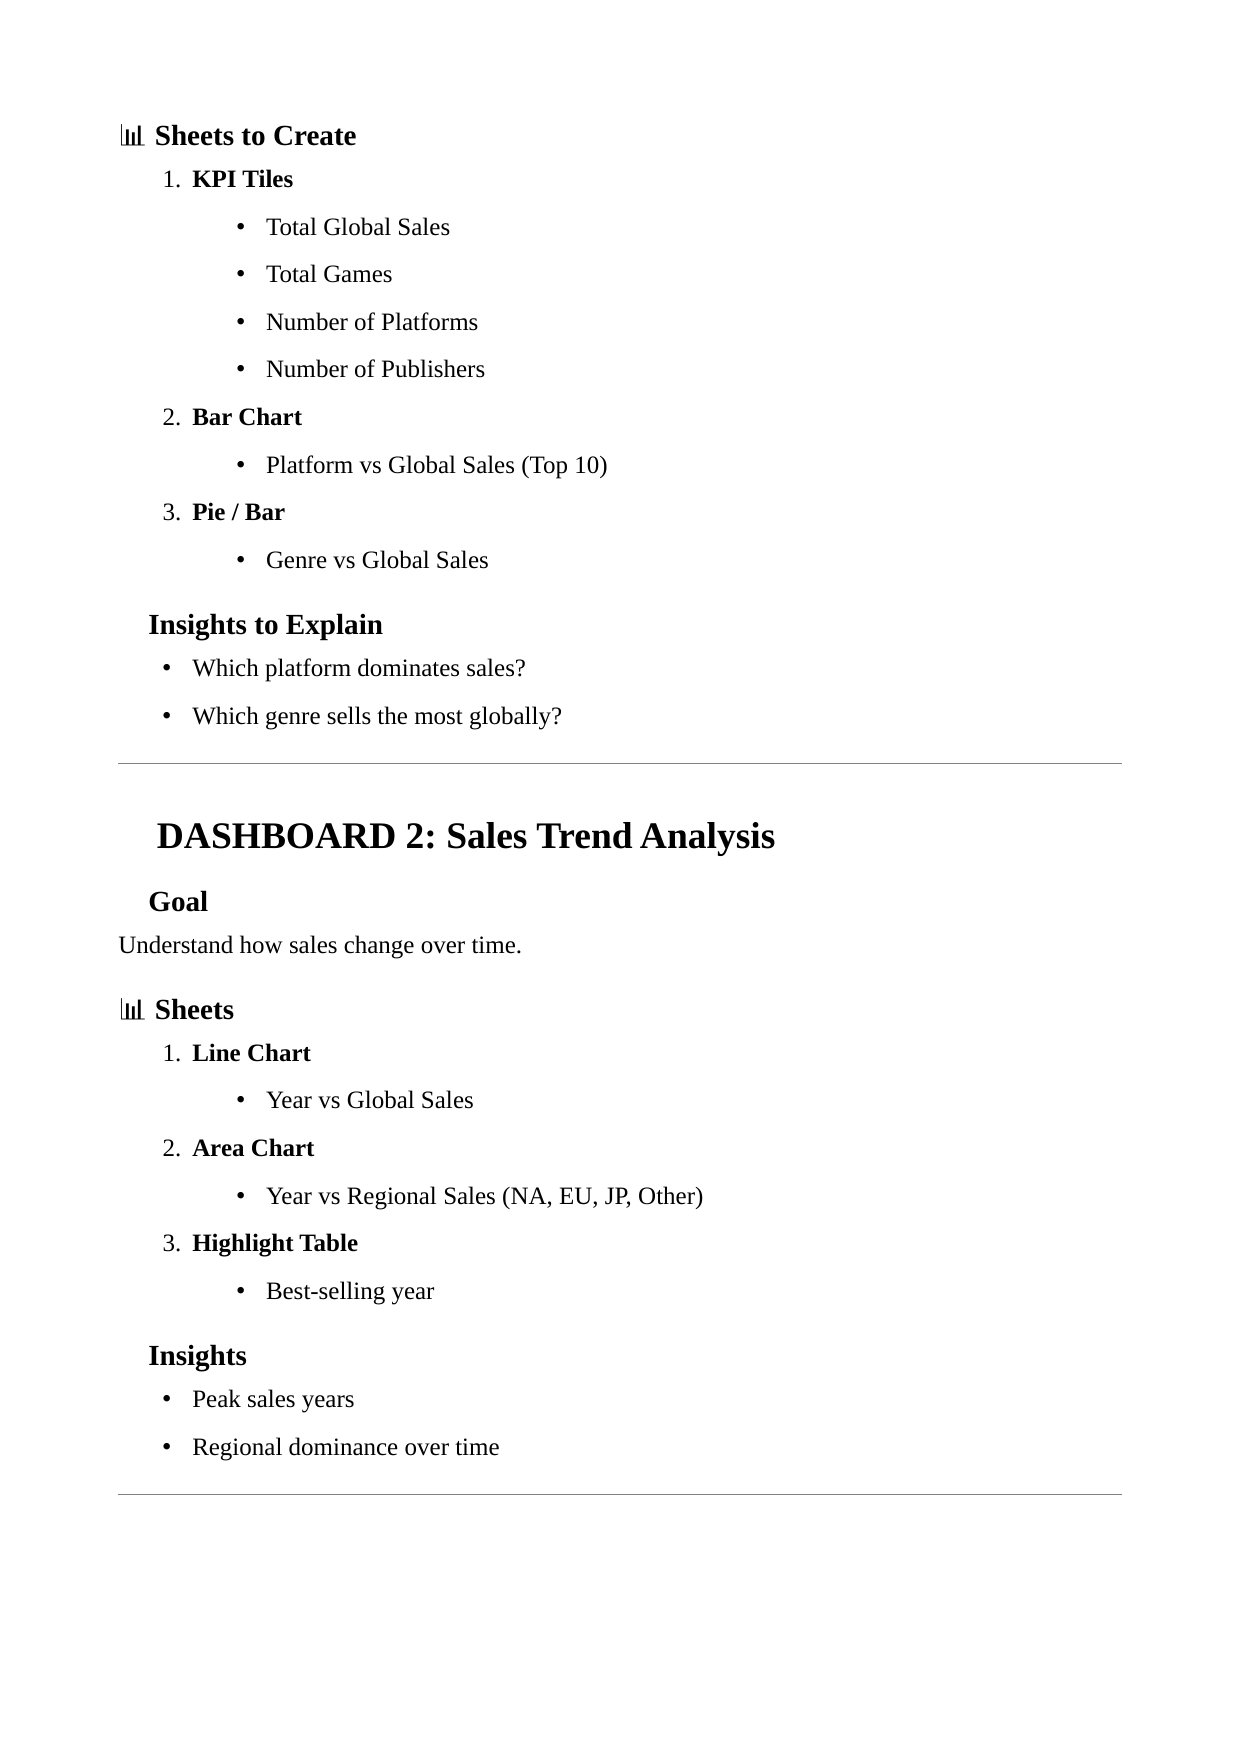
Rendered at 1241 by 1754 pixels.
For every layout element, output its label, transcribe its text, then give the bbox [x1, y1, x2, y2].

subtitle 📊 Sheets [118, 992, 1122, 1026]
list Bar Chart [162, 402, 1122, 431]
subtitle 📊 Sheets to Create [118, 118, 1122, 152]
subtitle 🔹 DASHBOARD 2: Sales Trend Analysis [118, 813, 1122, 857]
list Year vs Global Sales [236, 1086, 1122, 1114]
text Understand how sales change over time. [118, 930, 1122, 958]
list Total Global Sales [236, 212, 1122, 241]
list Best-selling year [236, 1276, 1122, 1305]
list Which genre sells the most globally? [162, 701, 1122, 729]
subtitle 🧠 Insights to Explain [118, 607, 1122, 641]
list Number of Platforms [236, 307, 1122, 336]
list Number of Publishers [236, 354, 1122, 383]
list Highlight Table [162, 1228, 1122, 1257]
list Platform vs Global Sales (Top 10) [236, 450, 1122, 478]
list KPI Tiles [162, 164, 1122, 193]
list Year vs Regional Sales (NA, EU, JP, Other) [236, 1181, 1122, 1209]
list Peak sales years [162, 1384, 1122, 1413]
list Line Chart [162, 1038, 1122, 1067]
list Total Games [236, 259, 1122, 288]
list Genre vs Global Sales [236, 545, 1122, 574]
subtitle 🎯 Goal [118, 884, 1122, 917]
list Pie / Bar [162, 497, 1122, 526]
subtitle 🧠 Insights [118, 1338, 1122, 1372]
list Area Chart [162, 1133, 1122, 1162]
list Which platform dominates sales? [162, 653, 1122, 682]
list Regional dominance over time [162, 1432, 1122, 1461]
